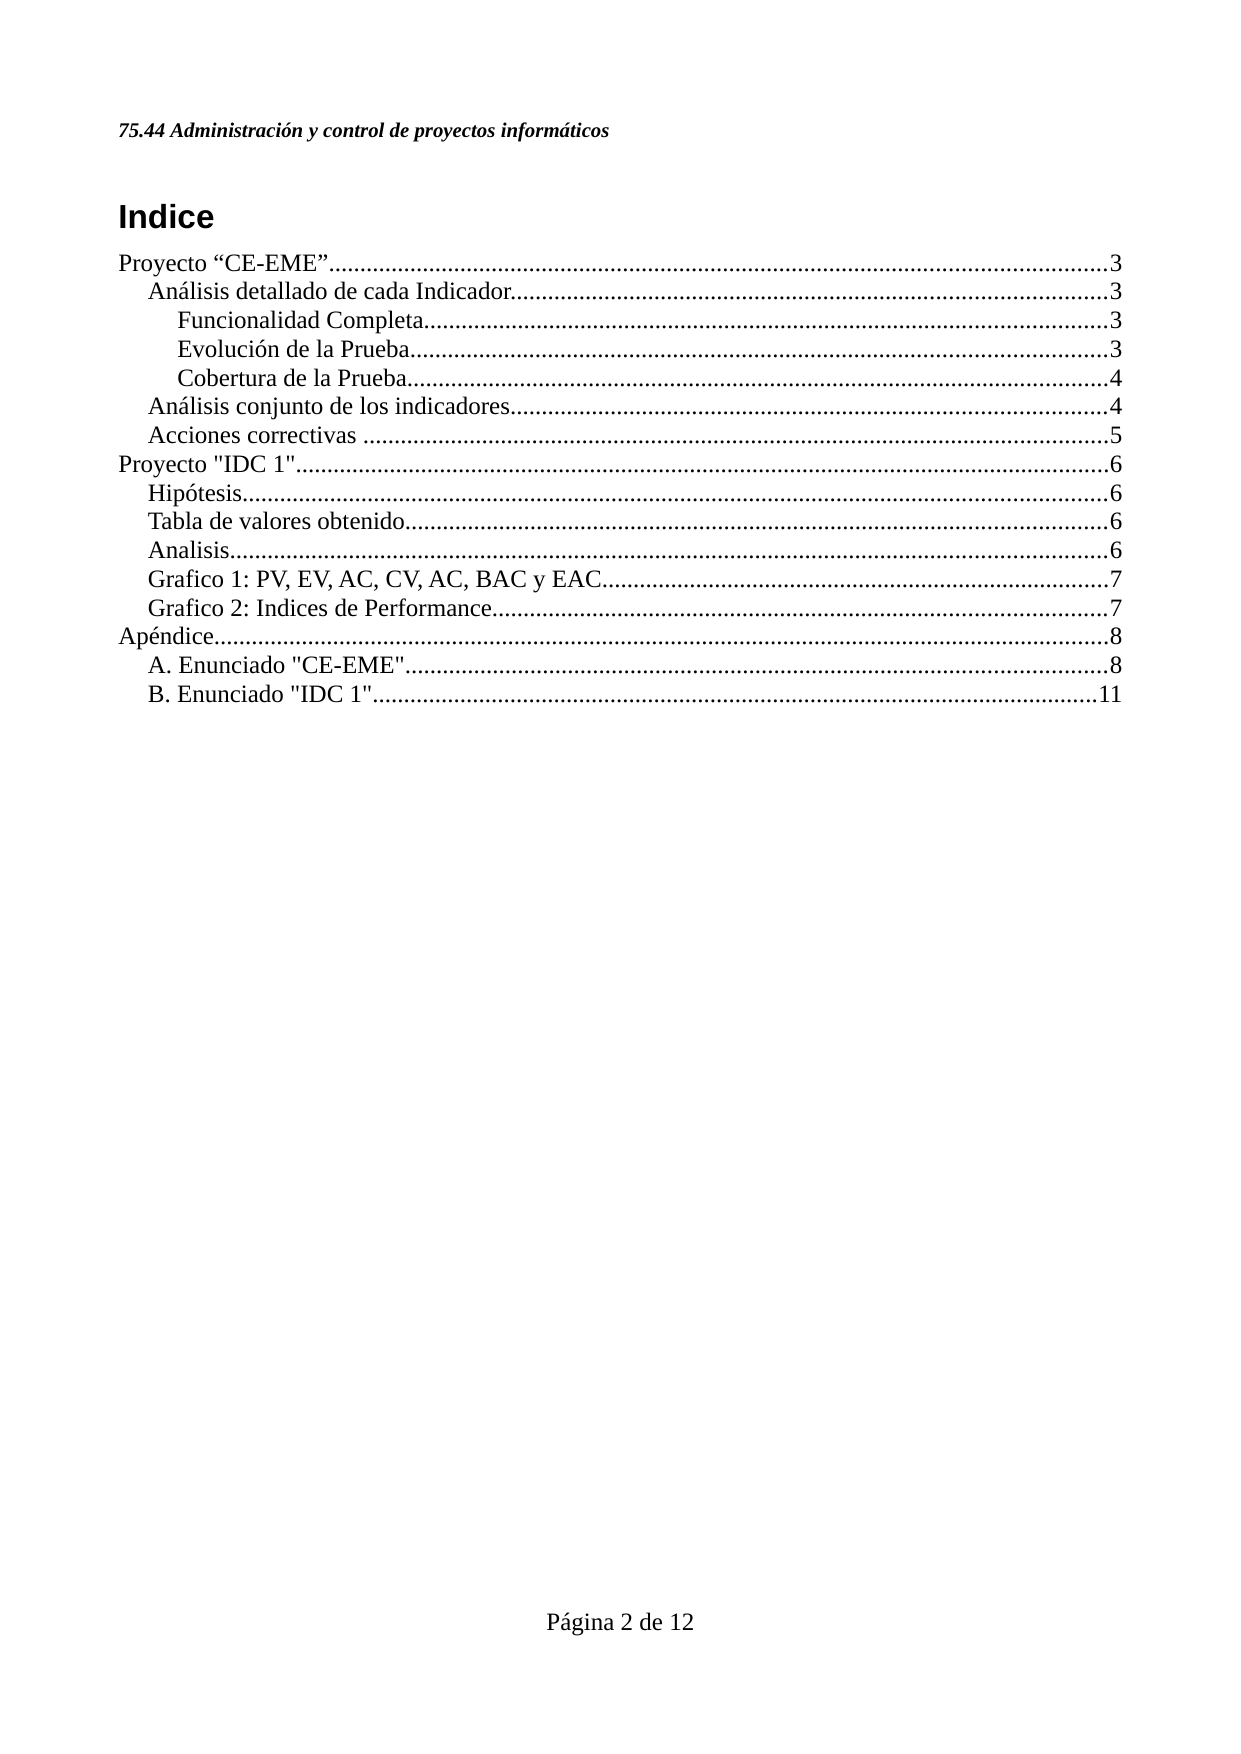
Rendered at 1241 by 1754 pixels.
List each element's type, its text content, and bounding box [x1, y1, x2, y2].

text Análisis conjunto de los indicadores 4 [148, 391, 1122, 420]
text Proyecto "IDC 1" 6 [118, 449, 1122, 478]
text Análisis detallado de cada Indicador. 3 [148, 276, 1122, 305]
text Hipótesis 6 [148, 478, 1122, 506]
text Apéndice 8 [118, 621, 1122, 650]
text Cobertura de la Prueba 4 [177, 363, 1122, 391]
text Funcionalidad Completa 3 [177, 305, 1122, 334]
text Proyecto “CE-EME” 3 [118, 248, 1122, 276]
text A. Enunciado "CE-EME" 8 [148, 650, 1122, 679]
text Evolución de la Prueba 3 [177, 334, 1122, 363]
text Tabla de valores obtenido 6 [148, 506, 1122, 535]
subtitle Indice [118, 197, 1122, 235]
text Grafico 2: Indices de Performance 7 [148, 593, 1122, 621]
text B. Enunciado "IDC 1" 11 [148, 679, 1122, 708]
text Analisis 6 [148, 535, 1122, 564]
text Acciones correctivas 5 [148, 420, 1122, 449]
text Grafico 1: PV, EV, AC, CV, AC, BAC y EAC 7 [148, 564, 1122, 593]
